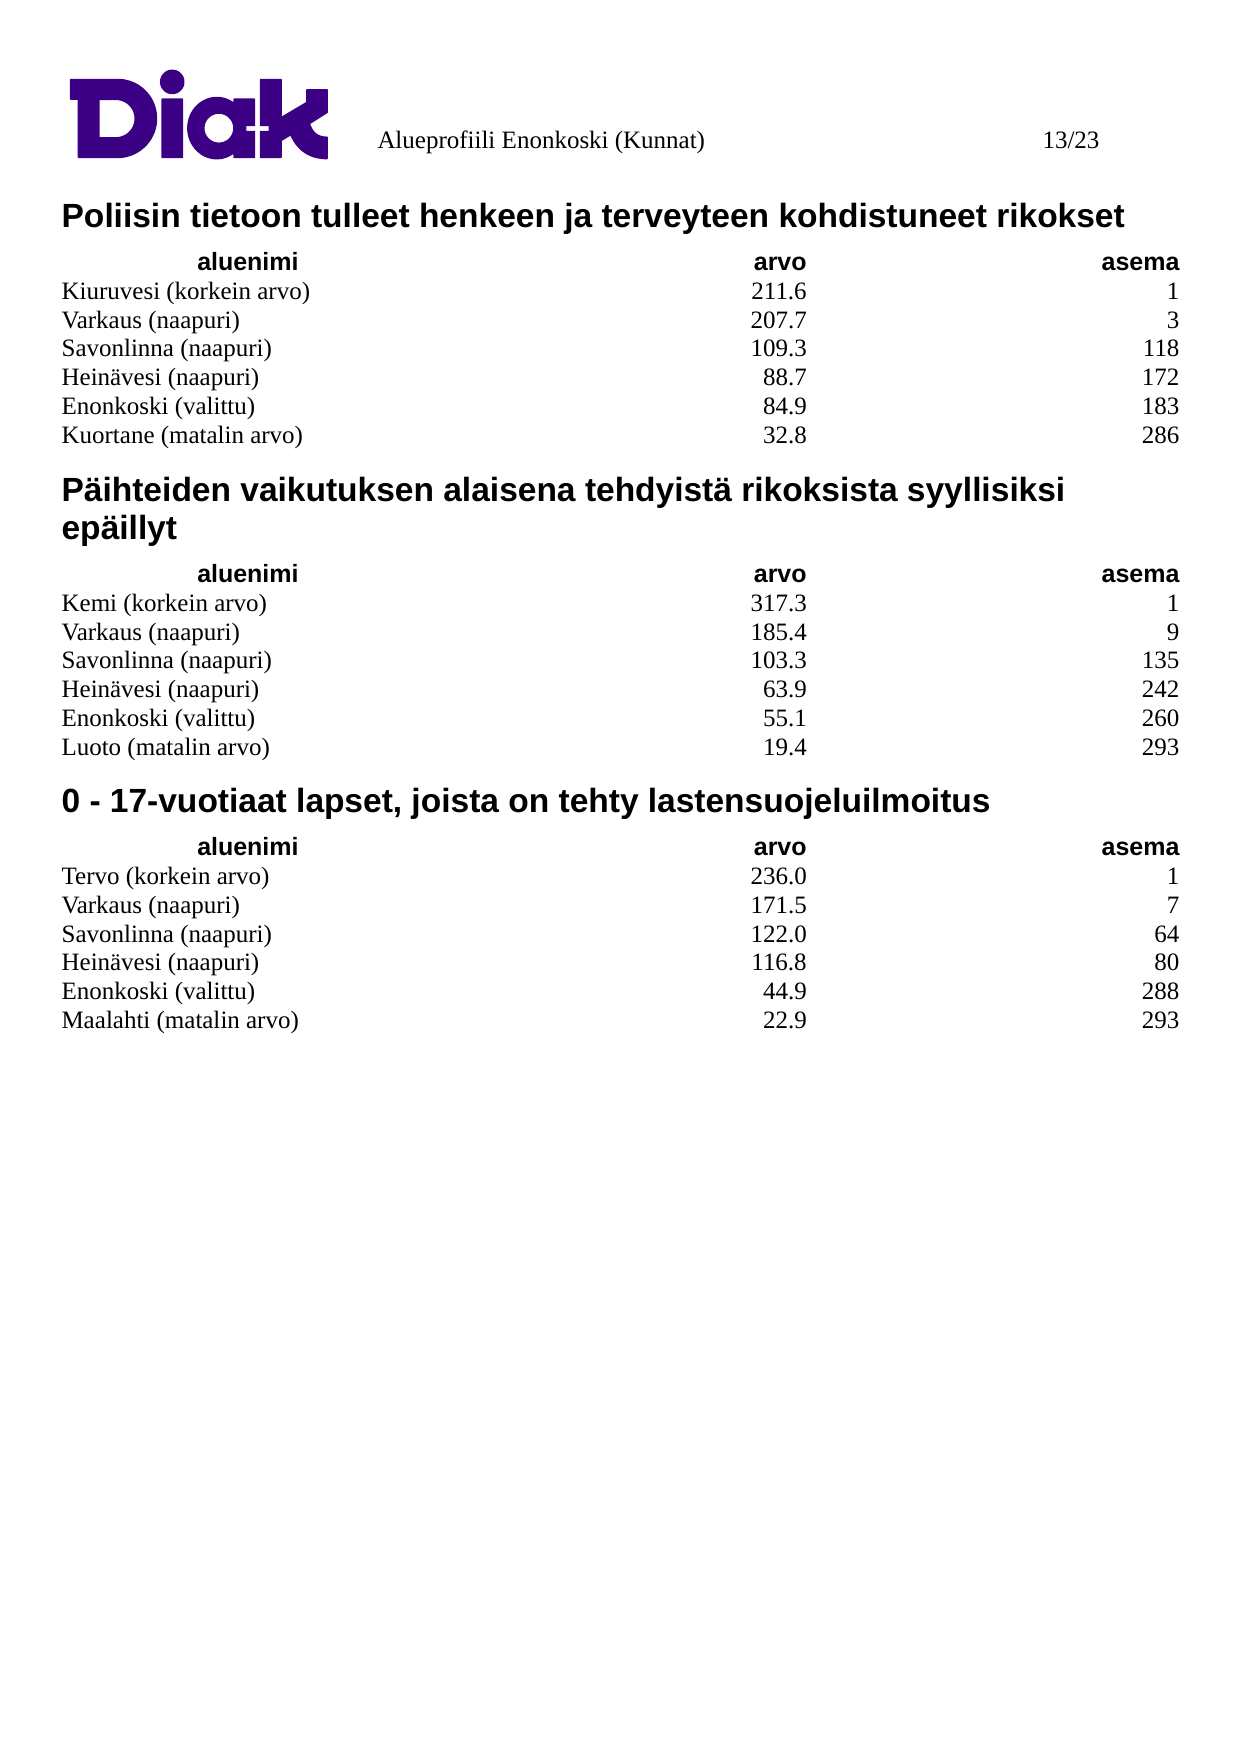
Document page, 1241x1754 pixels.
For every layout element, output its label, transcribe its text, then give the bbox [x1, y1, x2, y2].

table_cell 103.3 [434, 645, 806, 674]
table_cell Tervo (korkein arvo) [61, 861, 434, 890]
table_cell 19.4 [434, 732, 806, 760]
table_cell Heinävesi (naapuri) [61, 948, 434, 976]
table_cell 9 [806, 617, 1179, 645]
table_cell 293 [806, 732, 1179, 760]
table_cell 185.4 [434, 617, 806, 645]
table_cell 1 [806, 276, 1179, 305]
table_cell Enonkoski (valittu) [61, 976, 434, 1005]
table_cell 109.3 [434, 334, 806, 362]
table_cell 32.8 [434, 420, 806, 448]
table_cell Maalahti (matalin arvo) [61, 1005, 434, 1034]
table_cell 63.9 [434, 674, 806, 703]
table_header aluenimi [61, 833, 434, 861]
table_cell 122.0 [434, 919, 806, 947]
table_cell Luoto (matalin arvo) [61, 732, 434, 760]
table_cell 236.0 [434, 861, 806, 890]
table_cell 44.9 [434, 976, 806, 1005]
table_cell Heinävesi (naapuri) [61, 674, 434, 703]
table_cell 317.3 [434, 588, 806, 617]
subtitle 0 - 17-vuotiaat lapset, joista on tehty lastensuojeluilmoitus [61, 781, 1179, 820]
table_header asema [806, 833, 1179, 861]
table_cell 55.1 [434, 703, 806, 732]
table_cell 293 [806, 1005, 1179, 1034]
table_cell 286 [806, 420, 1179, 448]
subtitle Poliisin tietoon tulleet henkeen ja terveyteen kohdistuneet rikokset [61, 196, 1179, 235]
table_cell Savonlinna (naapuri) [61, 334, 434, 362]
table_cell Savonlinna (naapuri) [61, 919, 434, 947]
table_cell 88.7 [434, 362, 806, 391]
table_cell Savonlinna (naapuri) [61, 645, 434, 674]
table_cell 288 [806, 976, 1179, 1005]
table_header aluenimi [61, 247, 434, 276]
table_header asema [806, 559, 1179, 588]
table_cell Enonkoski (valittu) [61, 391, 434, 420]
table_cell Kiuruvesi (korkein arvo) [61, 276, 434, 305]
table_cell Varkaus (naapuri) [61, 305, 434, 333]
table_cell 242 [806, 674, 1179, 703]
table_cell 207.7 [434, 305, 806, 333]
table_cell 172 [806, 362, 1179, 391]
table_cell 1 [806, 588, 1179, 617]
table_cell Kuortane (matalin arvo) [61, 420, 434, 448]
table_cell 3 [806, 305, 1179, 333]
table_cell Heinävesi (naapuri) [61, 362, 434, 391]
table_header aluenimi [61, 559, 434, 588]
table_cell 7 [806, 890, 1179, 919]
table_cell 211.6 [434, 276, 806, 305]
table_cell 171.5 [434, 890, 806, 919]
table_cell 64 [806, 919, 1179, 947]
table_cell Enonkoski (valittu) [61, 703, 434, 732]
table_cell 116.8 [434, 948, 806, 976]
table_header asema [806, 247, 1179, 276]
table_cell 80 [806, 948, 1179, 976]
table_cell 135 [806, 645, 1179, 674]
table_cell 84.9 [434, 391, 806, 420]
table_cell Varkaus (naapuri) [61, 890, 434, 919]
table_header arvo [434, 833, 806, 861]
table_header arvo [434, 559, 806, 588]
table_cell 22.9 [434, 1005, 806, 1034]
subtitle Päihteiden vaikutuksen alaisena tehdyistä rikoksista syyllisiksi epäillyt [61, 469, 1179, 547]
table_cell 118 [806, 334, 1179, 362]
table_cell 260 [806, 703, 1179, 732]
table_header arvo [434, 247, 806, 276]
table_cell 1 [806, 861, 1179, 890]
table_cell Varkaus (naapuri) [61, 617, 434, 645]
table_cell Kemi (korkein arvo) [61, 588, 434, 617]
table_cell 183 [806, 391, 1179, 420]
